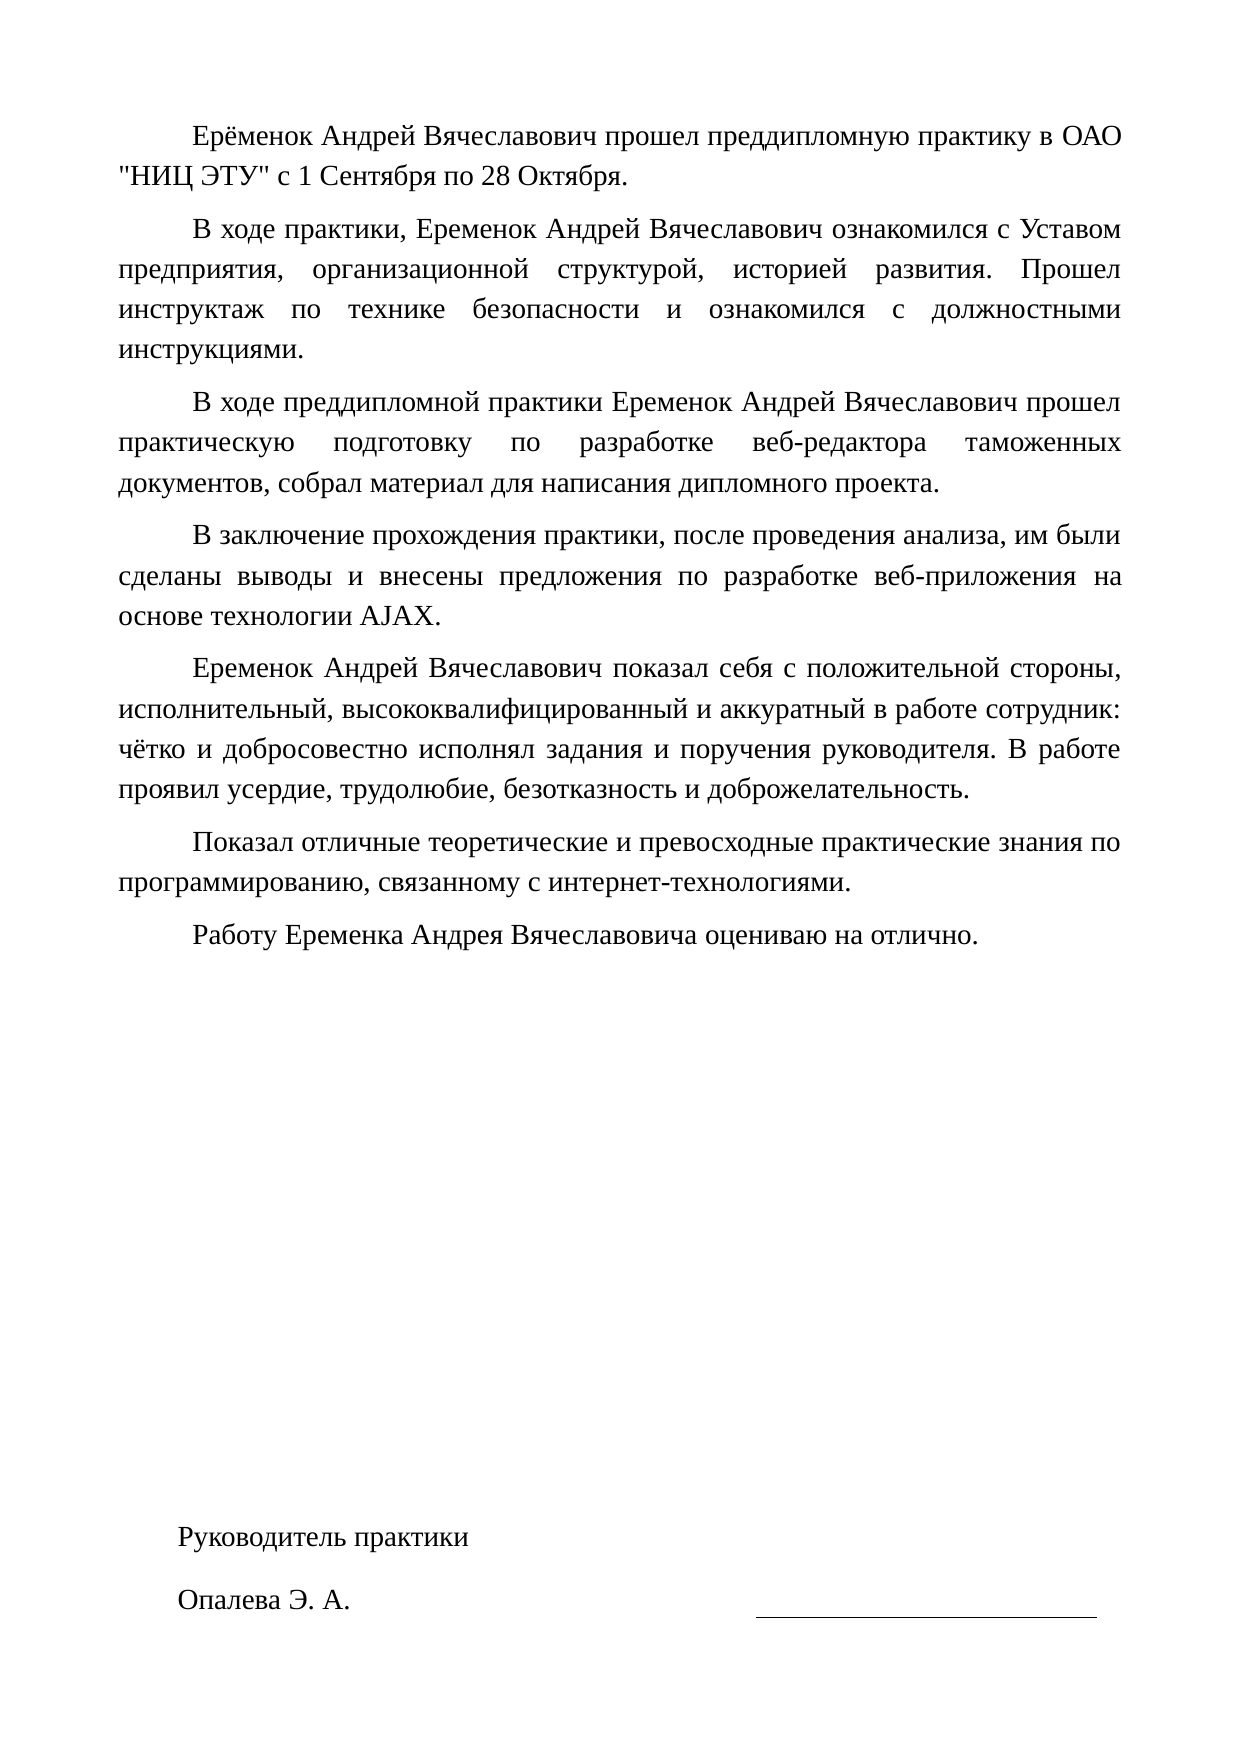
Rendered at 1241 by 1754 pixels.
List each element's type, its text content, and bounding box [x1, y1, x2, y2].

text Показал отличные теоретические и превосходные практические знания по программированию, связанному с интернет-технологиями. [118, 824, 1122, 898]
text Руководитель практики [118, 1519, 1122, 1552]
text В ходе преддипломной практики Еременок Андрей Вячеславович прошел практическую подготовку по разработке веб-редактора таможенных документов, собрал материал для написания дипломного проекта. [118, 384, 1122, 498]
text В заключение прохождения практики, после проведения анализа, им были сделаны выводы и внесены предложения по разработке веб-приложения на основе технологии AJAX. [118, 517, 1122, 631]
text В ходе практики, Еременок Андрей Вячеславович ознакомился с Уставом предприятия, организационной структурой, историей развития. Прошел инструктаж по технике безопасности и ознакомился с должностными инструкциями. [118, 211, 1122, 365]
text Опалева Э. А. [118, 1582, 1122, 1615]
text Еременок Андрей Вячеславович показал себя с положительной стороны, исполнительный, высококвалифицированный и аккуратный в работе сотрудник: чётко и добросовестно исполнял задания и поручения руководителя. В работе проявил усердие, трудолюбие, безотказность и доброжелательность. [118, 651, 1122, 805]
text Работу Еременка Андрея Вячеславовича оцениваю на отлично. [118, 917, 1122, 950]
text Ерёменок Андрей Вячеславович прошел преддипломную практику в ОАО "НИЦ ЭТУ" с 1 Сентября по 28 Октября. [118, 118, 1122, 192]
